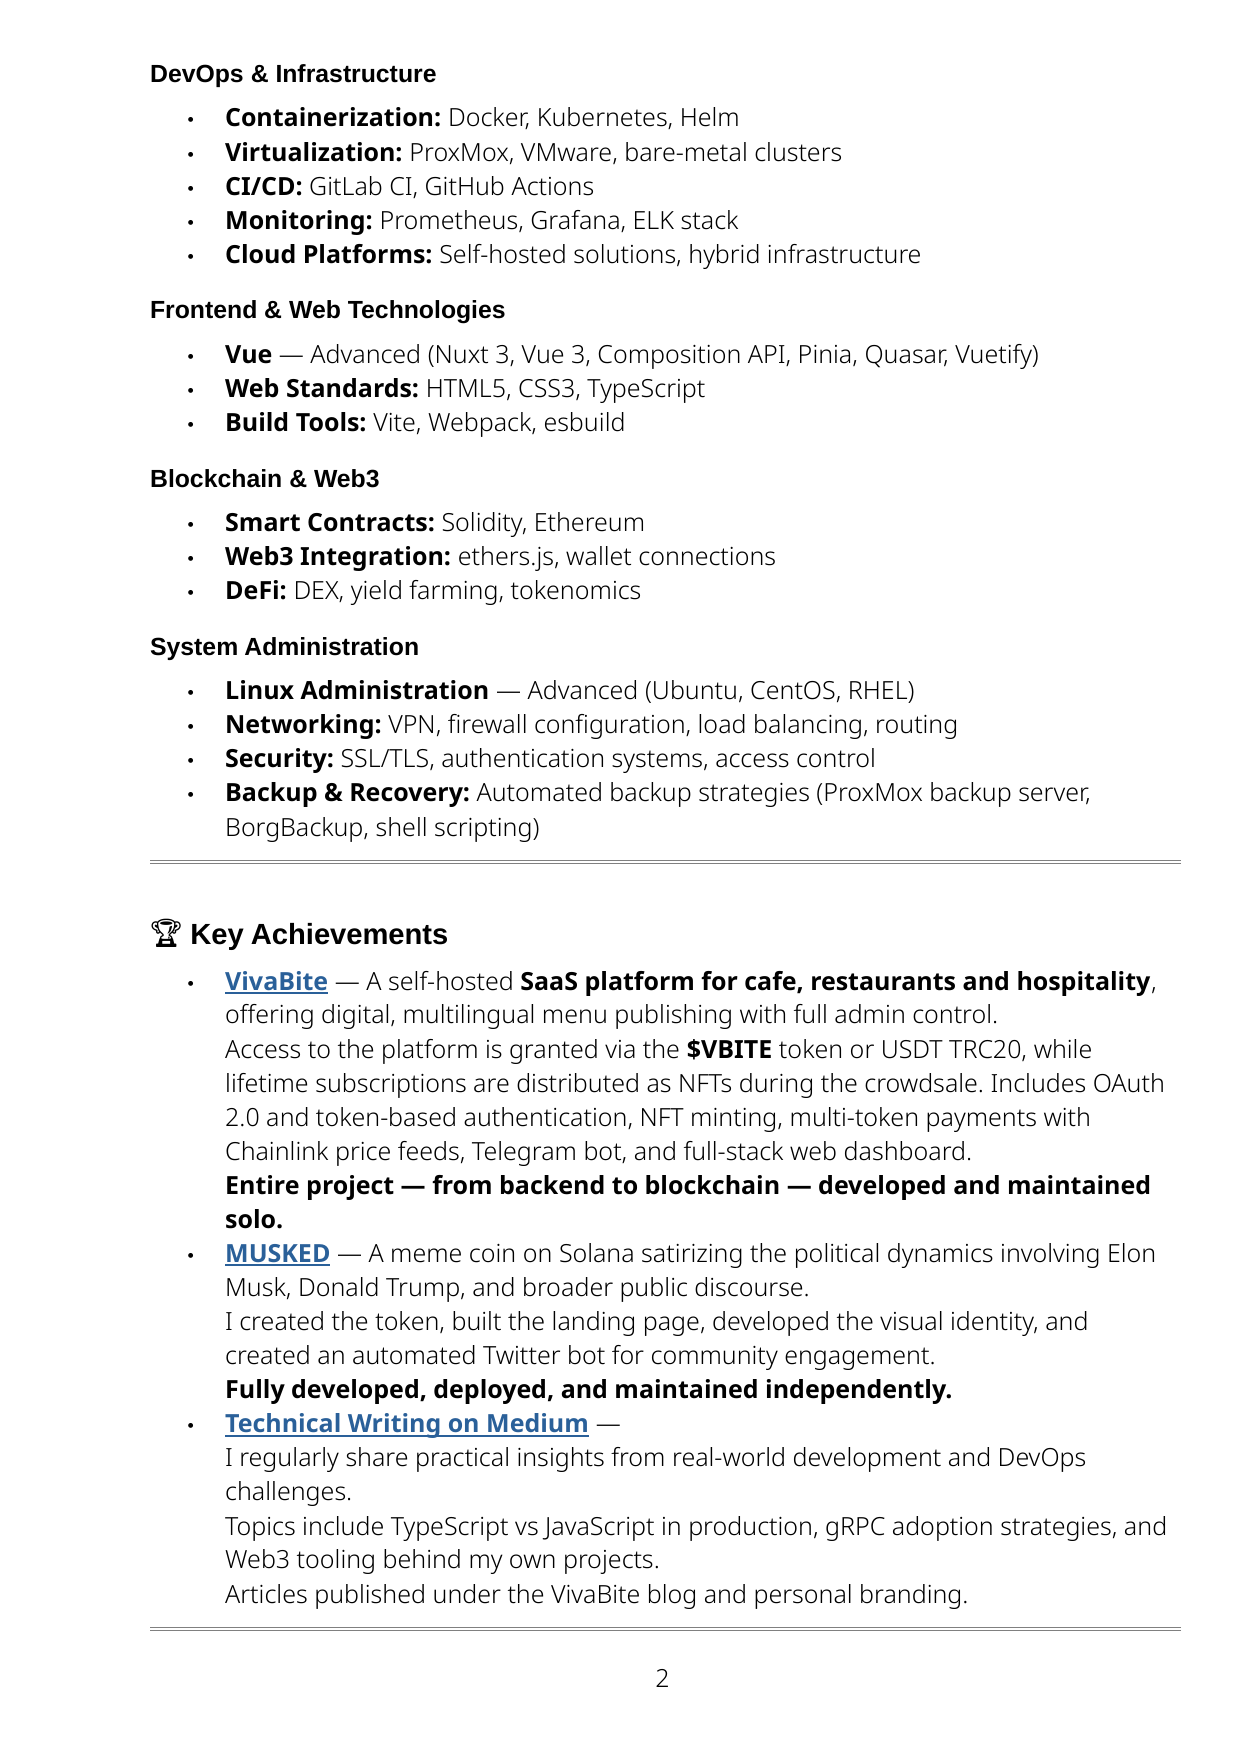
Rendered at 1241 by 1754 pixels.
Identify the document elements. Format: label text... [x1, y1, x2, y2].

subtitle DevOps & Infrastructure [150, 59, 1181, 88]
subtitle Blockchain & Web3 [150, 464, 1181, 492]
list DeFi: DEX, yield farming, tokenomics [187, 573, 1181, 607]
list Web3 Integration: ethers.js, wallet connections [187, 539, 1181, 573]
list Networking: VPN, firewall configuration, load balancing, routing [187, 707, 1181, 741]
list Containerization: Docker, Kubernetes, Helm [187, 100, 1181, 134]
list Vue — Advanced (Nuxt 3, Vue 3, Composition API, Pinia, Quasar, Vuetify) [187, 336, 1181, 371]
list CI/CD: GitLab CI, GitHub Actions [187, 168, 1181, 202]
list Backup & Recovery: Automated backup strategies (ProxMox backup server, BorgBackup, shell scripting) [187, 775, 1181, 843]
list Build Tools: Vite, Webpack, esbuild [187, 404, 1181, 439]
subtitle Frontend & Web Technologies [150, 295, 1181, 324]
list Monitoring: Prometheus, Grafana, ELK stack [187, 202, 1181, 236]
list Virtualization: ProxMox, VMware, bare-metal clusters [187, 134, 1181, 168]
list Linux Administration — Advanced (Ubuntu, CentOS, RHEL) [187, 673, 1181, 707]
list Smart Contracts: Solidity, Ethereum [187, 505, 1181, 539]
list VivaBite — A self-hosted SaaS platform for cafe, restaurants and hospitality, offering digital, multilingual menu publishing with full admin control. Access to the platform is granted via the $VBITE token or USDT TRC20, while lifetime subscriptions are distributed as NFTs during the crowdsale. Includes OAuth 2.0 and token-based authentication, NFT minting, multi-token payments with Chainlink price feeds, Telegram bot, and full-stack web dashboard. Entire project — from backend to blockchain — developed and maintained solo. [187, 963, 1181, 1236]
subtitle System Administration [150, 632, 1181, 660]
list Technical Writing on Medium — I regularly share practical insights from real-world development and DevOps challenges. Topics include TypeScript vs JavaScript in production, gRPC adoption strategies, and Web3 tooling behind my own projects. Articles published under the VivaBite blog and personal branding. [187, 1406, 1181, 1610]
list Security: SSL/TLS, authentication systems, access control [187, 741, 1181, 775]
subtitle 🏆 Key Achievements [150, 917, 1181, 951]
list MUSKED — A meme coin on Solana satirizing the political dynamics involving Elon Musk, Donald Trump, and broader public discourse. I created the token, built the landing page, developed the visual identity, and created an automated Twitter bot for community engagement. Fully developed, deployed, and maintained independently. [187, 1236, 1181, 1406]
list Web Standards: HTML5, CSS3, TypeScript [187, 371, 1181, 404]
list Cloud Platforms: Self-hosted solutions, hybrid infrastructure [187, 236, 1181, 270]
